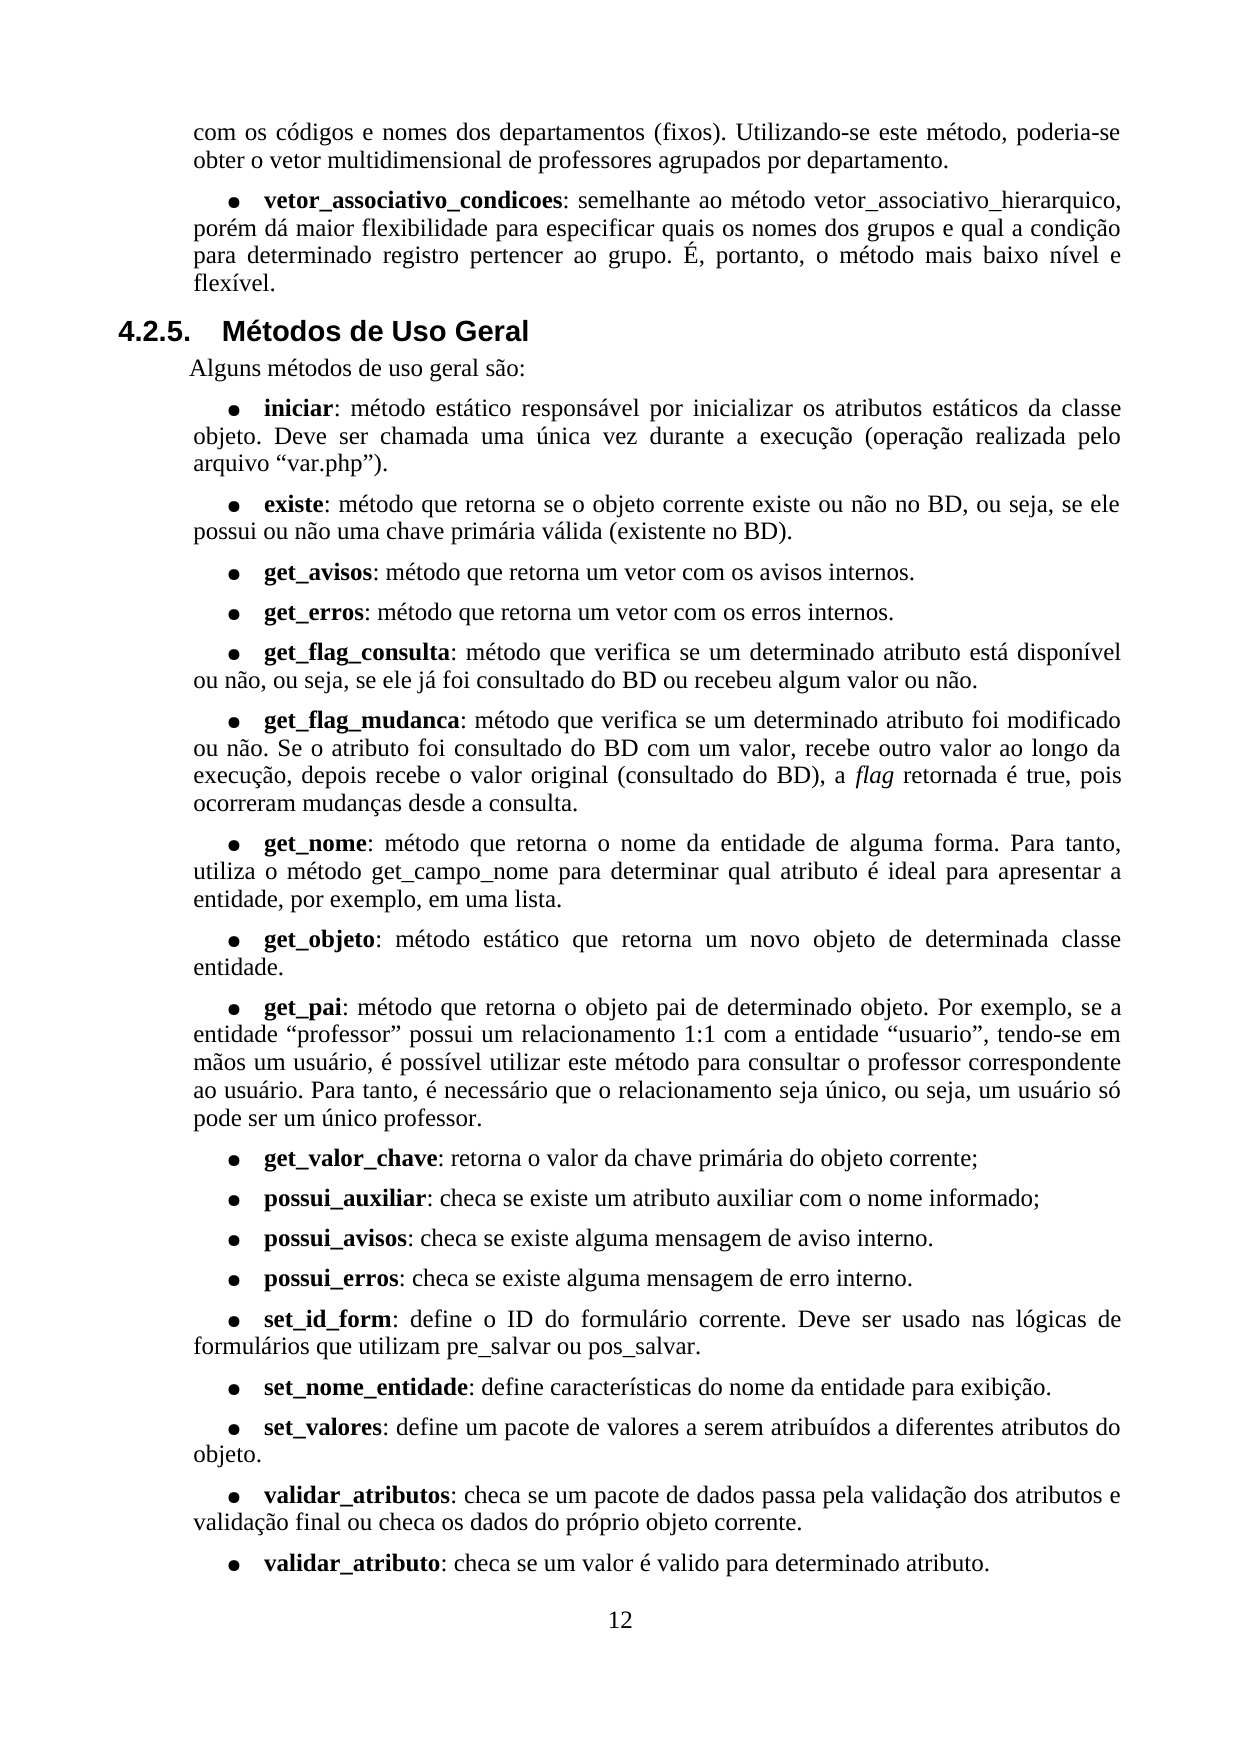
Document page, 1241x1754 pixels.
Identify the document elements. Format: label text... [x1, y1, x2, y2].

list get_valor_chave: retorna o valor da chave primária do objeto corrente; [156, 1144, 1122, 1172]
list get_pai: método que retorna o objeto pai de determinado objeto. Por exemplo, se a entidade “professor” possui um relacionamento 1:1 com a entidade “usuario”, tendo-se em mãos um usuário, é possível utilizar este método para consultar o professor correspondente ao usuário. Para tanto, é necessário que o relacionamento seja único, ou seja, um usuário só pode ser um único professor. [156, 993, 1122, 1131]
list set_valores: define um pacote de valores a serem atribuídos a diferentes atributos do objeto. [156, 1413, 1122, 1468]
list set_nome_entidade: define características do nome da entidade para exibição. [156, 1373, 1122, 1400]
list get_flag_mudanca: método que verifica se um determinado atributo foi modificado ou não. Se o atributo foi consultado do BD com um valor, recebe outro valor ao longo da execução, depois recebe o valor original (consultado do BD), a flag retornada é true, pois ocorreram mudanças desde a consulta. [156, 706, 1122, 817]
text Alguns métodos de uso geral são: [118, 354, 1122, 382]
list vetor_associativo_condicoes: semelhante ao método vetor_associativo_hierarquico, porém dá maior flexibilidade para especificar quais os nomes dos grupos e qual a condição para determinado registro pertencer ao grupo. É, portanto, o método mais baixo nível e flexível. [156, 186, 1122, 297]
subtitle Métodos de Uso Geral [118, 315, 1122, 348]
list get_flag_consulta: método que verifica se um determinado atributo está disponível ou não, ou seja, se ele já foi consultado do BD ou recebeu algum valor ou não. [156, 638, 1122, 693]
list get_erros: método que retorna um vetor com os erros internos. [156, 598, 1122, 626]
list existe: método que retorna se o objeto corrente existe ou não no BD, ou seja, se ele possui ou não uma chave primária válida (existente no BD). [156, 490, 1122, 545]
list validar_atributo: checa se um valor é valido para determinado atributo. [156, 1549, 1122, 1576]
list possui_avisos: checa se existe alguma mensagem de aviso interno. [156, 1224, 1122, 1252]
list iniciar: método estático responsável por inicializar os atributos estáticos da classe objeto. Deve ser chamada uma única vez durante a execução (operação realizada pelo arquivo “var.php”). [156, 394, 1122, 477]
list set_id_form: define o ID do formulário corrente. Deve ser usado nas lógicas de formulários que utilizam pre_salvar ou pos_salvar. [156, 1305, 1122, 1360]
list com os códigos e nomes dos departamentos (fixos). Utilizando-se este método, poderia-se obter o vetor multidimensional de professores agrupados por departamento. [156, 118, 1122, 173]
list possui_erros: checa se existe alguma mensagem de erro interno. [156, 1264, 1122, 1292]
list get_nome: método que retorna o nome da entidade de alguma forma. Para tanto, utiliza o método get_campo_nome para determinar qual atributo é ideal para apresentar a entidade, por exemplo, em uma lista. [156, 829, 1122, 912]
list get_objeto: método estático que retorna um novo objeto de determinada classe entidade. [156, 925, 1122, 980]
list get_avisos: método que retorna um vetor com os avisos internos. [156, 558, 1122, 585]
list possui_auxiliar: checa se existe um atributo auxiliar com o nome informado; [156, 1184, 1122, 1212]
list validar_atributos: checa se um pacote de dados passa pela validação dos atributos e validação final ou checa os dados do próprio objeto corrente. [156, 1481, 1122, 1536]
